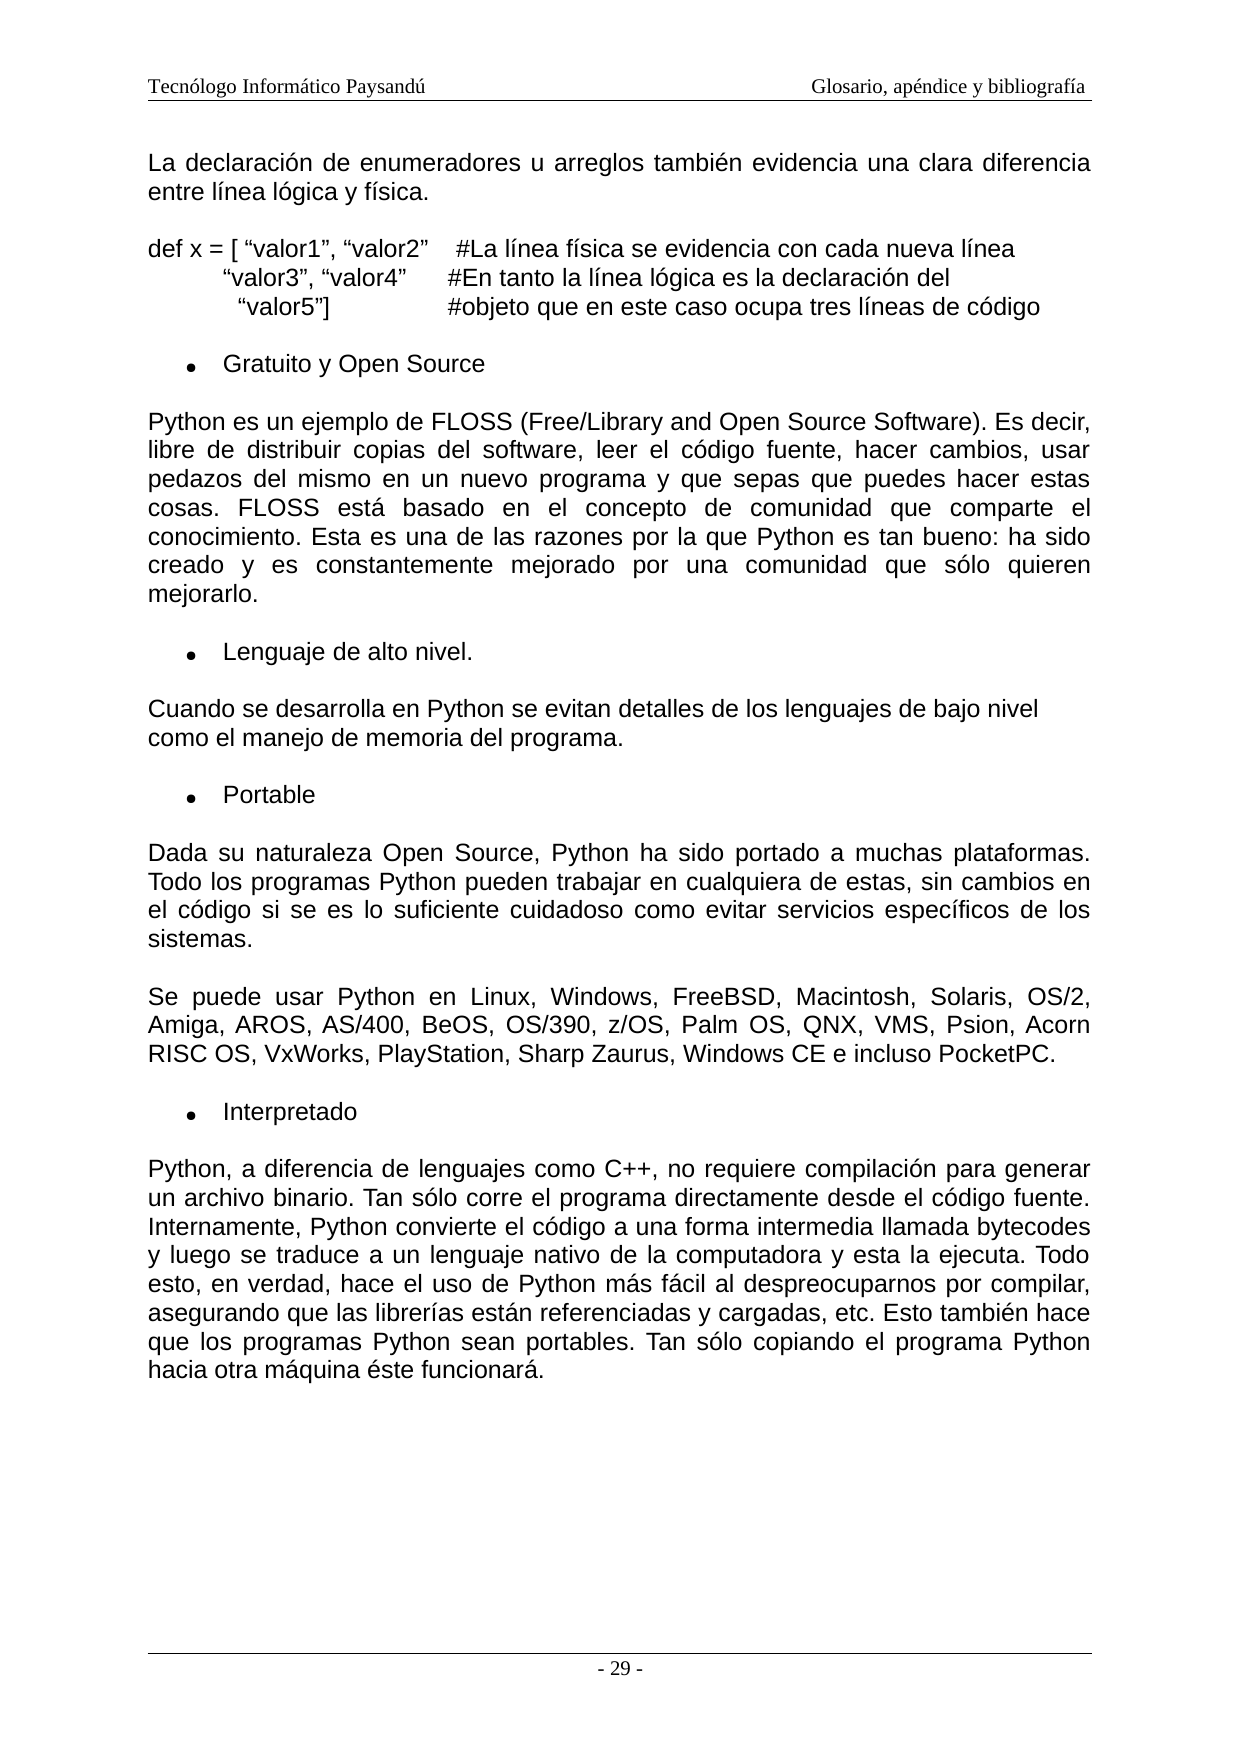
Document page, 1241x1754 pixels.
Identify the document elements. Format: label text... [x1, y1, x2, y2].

text def x = [ “valor1”, “valor2” #La línea física se evidencia con cada nueva línea [148, 234, 1092, 263]
text “valor3”, “valor4” #En tanto la línea lógica es la declaración del [148, 263, 1092, 291]
subtitle Interpretado [185, 1096, 1092, 1125]
text Python, a diferencia de lenguajes como C++, no requiere compilación para generar un archivo binario. Tan sólo corre el programa directamente desde el código fuente. Internamente, Python convierte el código a una forma intermedia llamada bytecodes y luego se traduce a un lenguaje nativo de la computadora y esta la ejecuta. Todo esto, en verdad, hace el uso de Python más fácil al despreocuparnos por compilar, asegurando que las librerías están referenciadas y cargadas, etc. Esto también hace que los programas Python sean portables. Tan sólo copiando el programa Python hacia otra máquina éste funcionará. [148, 1154, 1092, 1384]
subtitle Portable [185, 780, 1092, 809]
subtitle Gratuito y Open Source [185, 349, 1092, 378]
text La declaración de enumeradores u arreglos también evidencia una clara diferencia entre línea lógica y física. [148, 148, 1092, 205]
subtitle Lenguaje de alto nivel. [185, 636, 1092, 665]
text Cuando se desarrolla en Python se evitan detalles de los lenguajes de bajo nivel como el manejo de memoria del programa. [148, 694, 1092, 751]
text Python es un ejemplo de FLOSS (Free/Library and Open Source Software). Es decir, libre de distribuir copias del software, leer el código fuente, hacer cambios, usar pedazos del mismo en un nuevo programa y que sepas que puedes hacer estas cosas. FLOSS está basado en el concepto de comunidad que comparte el conocimiento. Esta es una de las razones por la que Python es tan bueno: ha sido creado y es constantemente mejorado por una comunidad que sólo quieren mejorarlo. [148, 406, 1092, 608]
text “valor5”] #objeto que en este caso ocupa tres líneas de código [148, 291, 1092, 320]
text Se puede usar Python en Linux, Windows, FreeBSD, Macintosh, Solaris, OS/2, Amiga, AROS, AS/400, BeOS, OS/390, z/OS, Palm OS, QNX, VMS, Psion, Acorn RISC OS, VxWorks, PlayStation, Sharp Zaurus, Windows CE e incluso PocketPC. [148, 981, 1092, 1068]
text Dada su naturaleza Open Source, Python ha sido portado a muchas plataformas. Todo los programas Python pueden trabajar en cualquiera de estas, sin cambios en el código si se es lo suficiente cuidadoso como evitar servicios específicos de los sistemas. [148, 838, 1092, 953]
